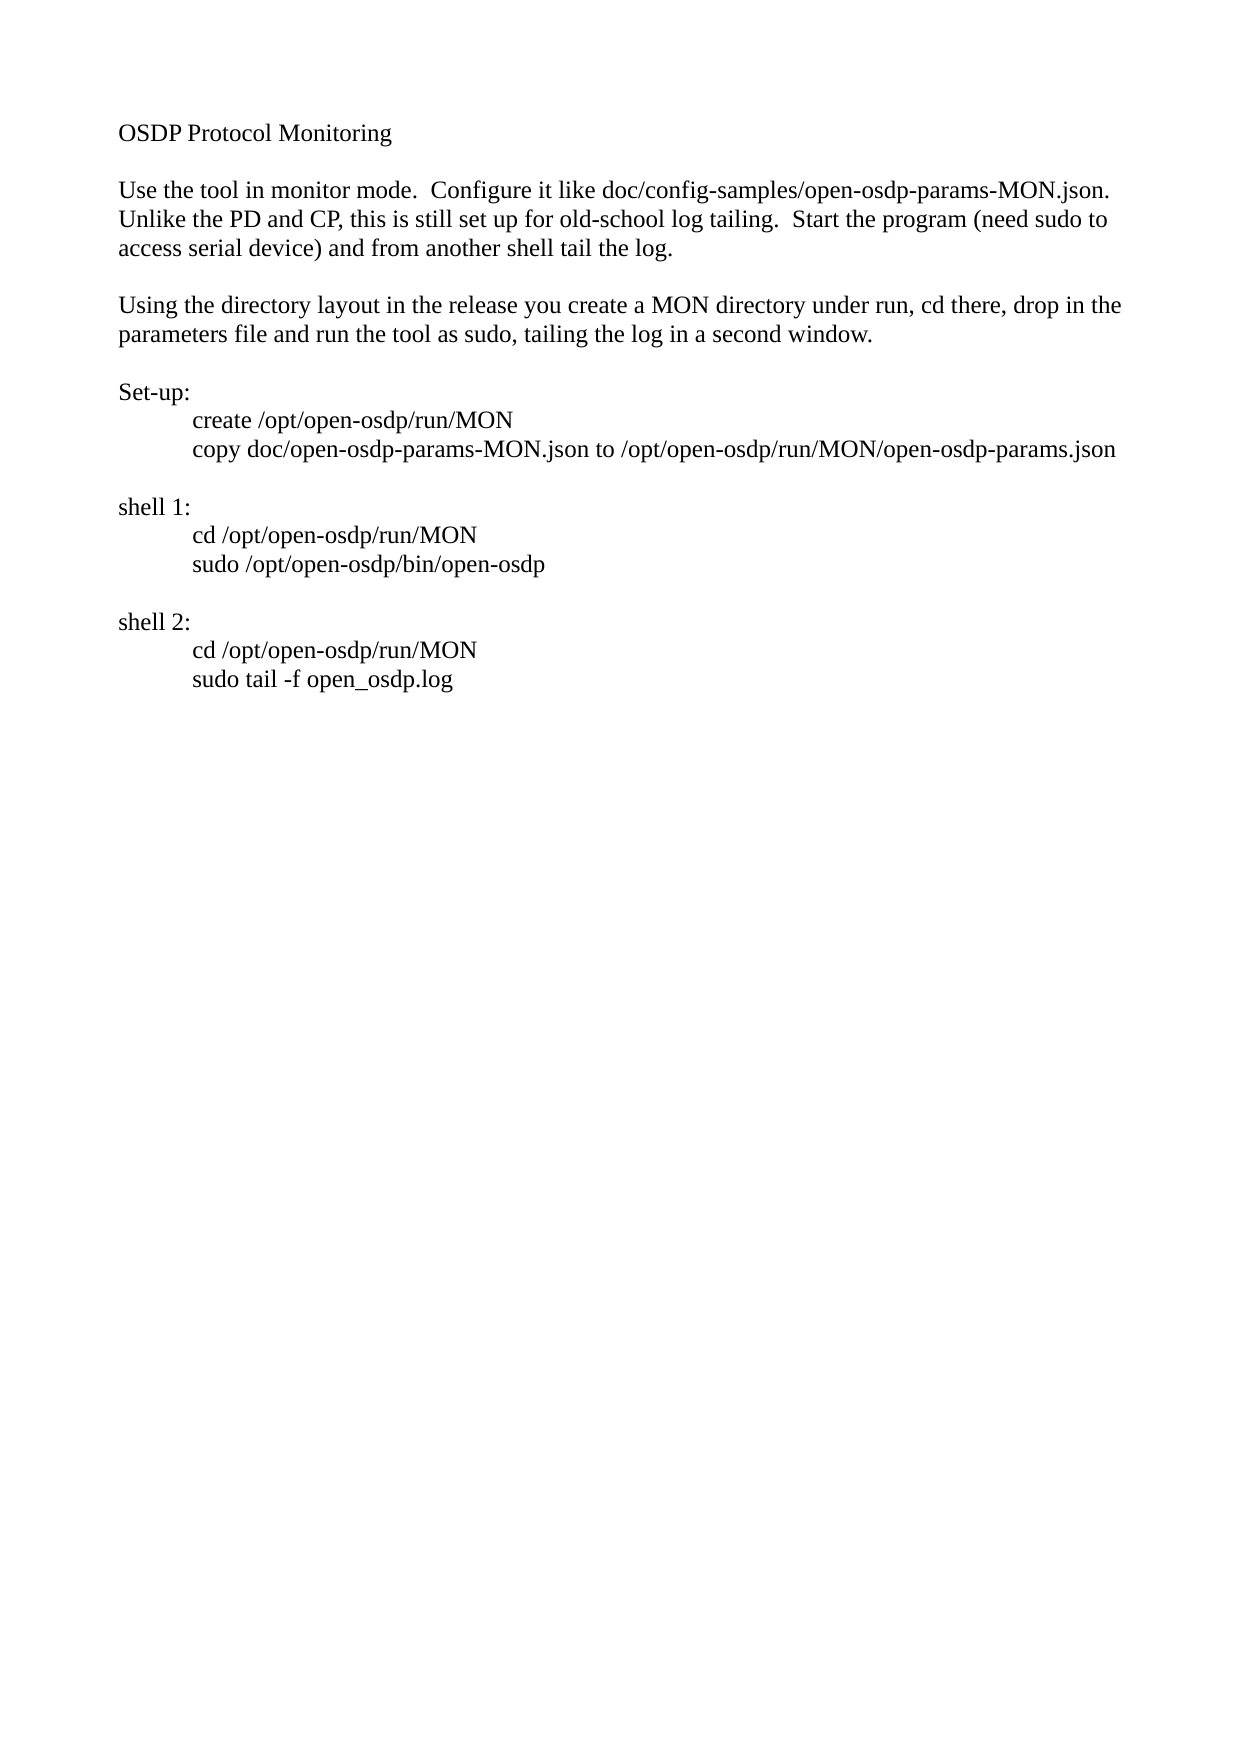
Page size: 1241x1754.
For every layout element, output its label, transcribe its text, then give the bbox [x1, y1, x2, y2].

text OSDP Protocol Monitoring [118, 118, 1122, 147]
text copy doc/open-osdp-params-MON.json to /opt/open-osdp/run/MON/open-osdp-params.json [118, 434, 1122, 463]
text create /opt/open-osdp/run/MON [118, 406, 1122, 434]
text cd /opt/open-osdp/run/MON [118, 636, 1122, 664]
text shell 2: [118, 607, 1122, 636]
text shell 1: [118, 492, 1122, 521]
text cd /opt/open-osdp/run/MON [118, 521, 1122, 549]
text Use the tool in monitor mode. Configure it like doc/config-samples/open-osdp-params-MON.json. Unlike the PD and CP, this is still set up for old-school log tailing. Start the program (need sudo to access serial device) and from another shell tail the log. [118, 176, 1122, 262]
text Using the directory layout in the release you create a MON directory under run, cd there, drop in the parameters file and run the tool as sudo, tailing the log in a second window. [118, 291, 1122, 348]
text sudo /opt/open-osdp/bin/open-osdp [118, 549, 1122, 578]
text sudo tail -f open_osdp.log [118, 664, 1122, 693]
text Set-up: [118, 377, 1122, 406]
